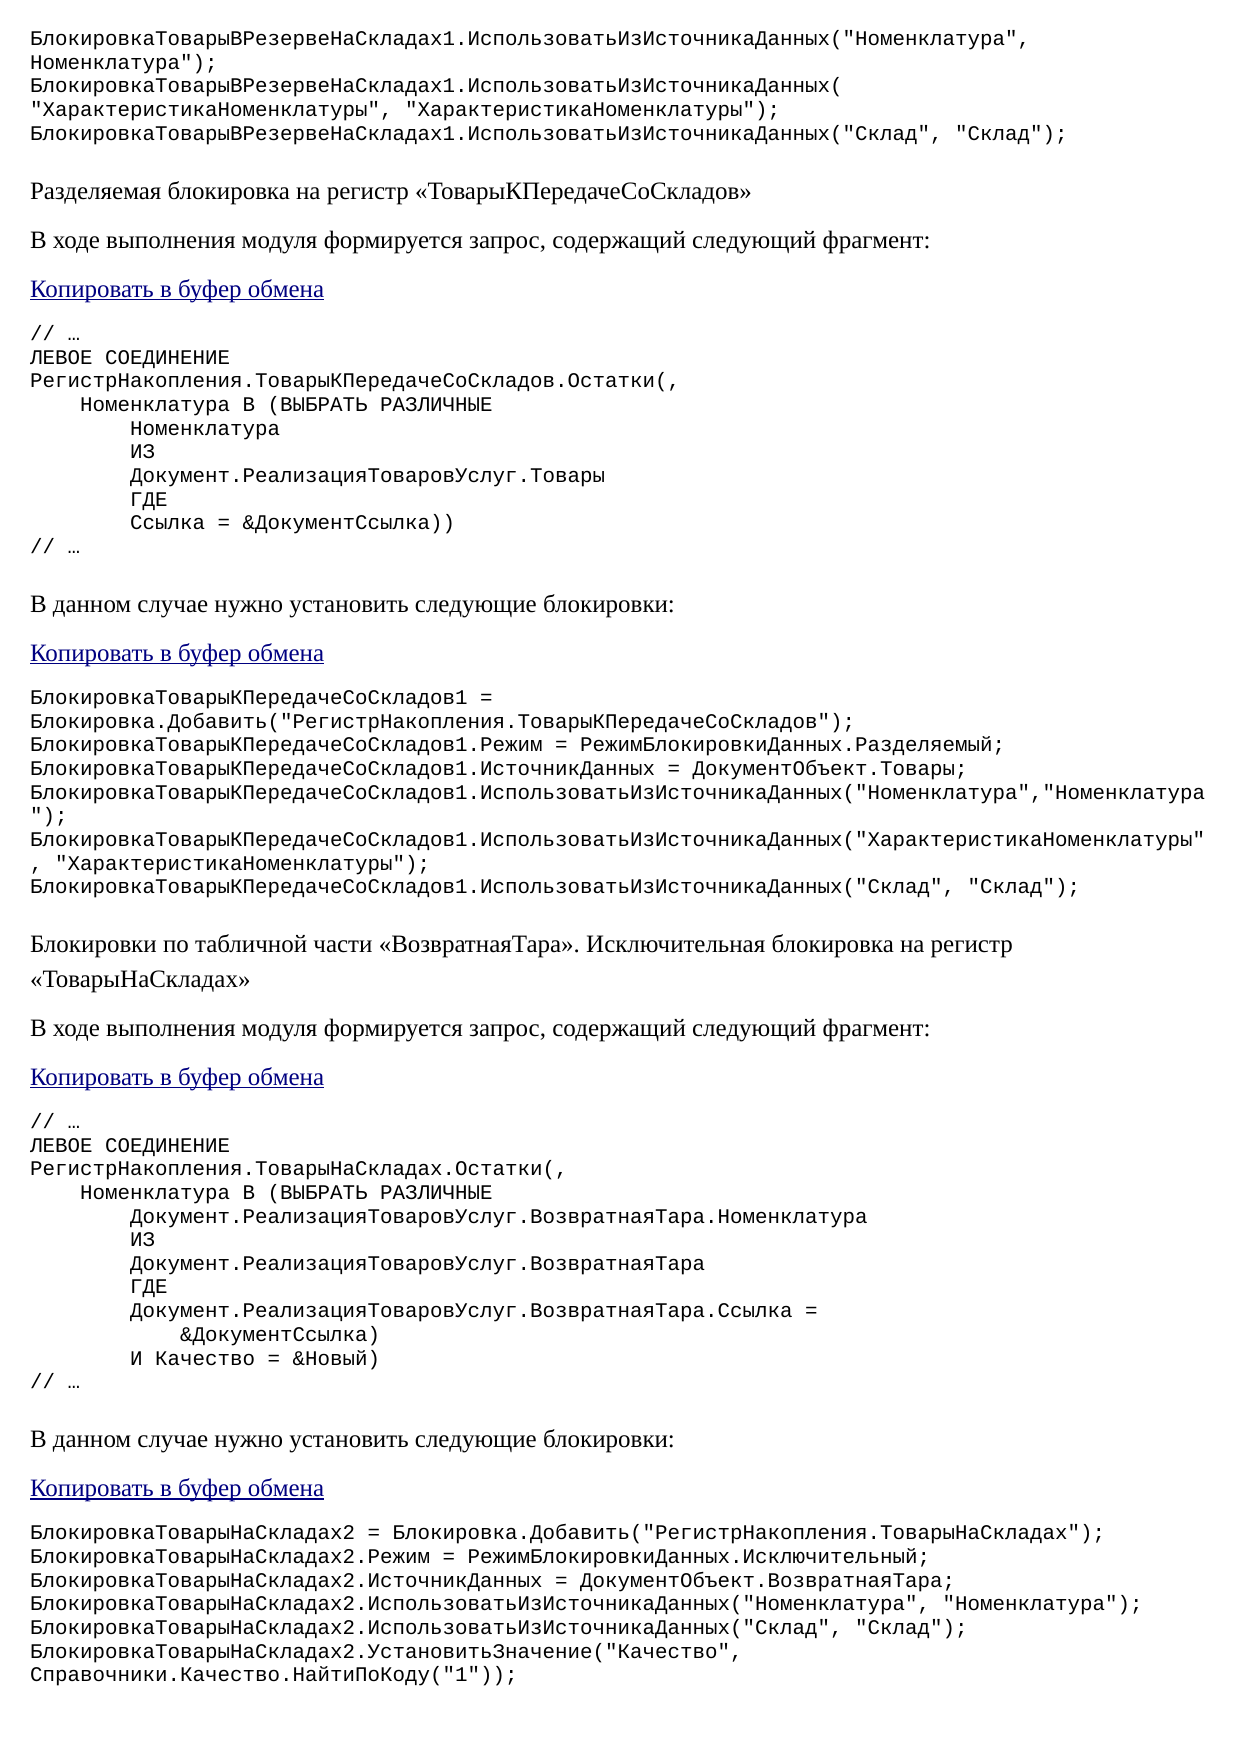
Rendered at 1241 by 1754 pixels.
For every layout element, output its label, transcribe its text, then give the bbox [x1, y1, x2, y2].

text Документ.РеализацияТоваровУслуг.ВозвратнаяТара.Ссылка = [30, 1300, 1211, 1324]
text ЛЕВОЕ СОЕДИНЕНИЕ [30, 347, 1211, 370]
text В ходе выполнения модуля формируется запрос, содержащий следующий фрагмент: [30, 225, 1211, 254]
text В данном случае нужно установить следующие блокировки: [30, 1424, 1211, 1453]
text БлокировкаТоварыНаСкладах2.ИсточникДанных = ДокументОбъект.ВозвратнаяТара; [30, 1570, 1211, 1593]
text Ссылка = &ДокументСсылка)) [30, 512, 1211, 536]
text БлокировкаТоварыНаСкладах2 = Блокировка.Добавить("РегистрНакопления.ТоварыНаСкладах"); [30, 1522, 1211, 1546]
text БлокировкаТоварыКПередачеСоСкладов1.ИсточникДанных = ДокументОбъект.Товары; [30, 758, 1211, 782]
text Документ.РеализацияТоваровУслуг.Товары [30, 465, 1211, 488]
text "ХарактеристикаНоменклатуры", "ХарактеристикаНоменклатуры"); [30, 99, 1211, 123]
text // … [30, 536, 1211, 559]
text Блокировки по табличной части «ВозвратнаяТара». Исключительная блокировка на регистр «ТоварыНаСкладах» [30, 929, 1211, 993]
text БлокировкаТоварыКПередачеСоСкладов1.Режим = РежимБлокировкиДанных.Разделяемый; [30, 734, 1211, 758]
text БлокировкаТоварыКПередачеСоСкладов1.ИспользоватьИзИсточникаДанных("Номенклатура","Номенклатура"); [30, 782, 1211, 829]
text Номенклатура В (ВЫБРАТЬ РАЗЛИЧНЫЕ [30, 394, 1211, 418]
text И Качество = &Новый) [30, 1347, 1211, 1371]
text Копировать в буфер обмена [30, 638, 1211, 667]
text // … [30, 1111, 1211, 1135]
text В ходе выполнения модуля формируется запрос, содержащий следующий фрагмент: [30, 1013, 1211, 1042]
text Разделяемая блокировка на регистр «ТоварыКПередачеСоСкладов» [30, 176, 1211, 204]
text РегистрНакопления.ТоварыНаСкладах.Остатки(, [30, 1158, 1211, 1182]
text БлокировкаТоварыКПередачеСоСкладов1 = Блокировка.Добавить("РегистрНакопления.ТоварыКПередачеСоСкладов"); [30, 687, 1211, 734]
text БлокировкаТоварыВРезервеНаСкладах1.ИспользоватьИзИсточникаДанных("Склад", "Склад"); [30, 123, 1211, 146]
text ИЗ [30, 1229, 1211, 1253]
text В данном случае нужно установить следующие блокировки: [30, 589, 1211, 618]
text Документ.РеализацияТоваровУслуг.ВозвратнаяТара.Номенклатура [30, 1206, 1211, 1229]
text ГДЕ [30, 1277, 1211, 1300]
text // … [30, 1371, 1211, 1395]
text БлокировкаТоварыНаСкладах2.ИспользоватьИзИсточникаДанных("Номенклатура", "Номенклатура"); [30, 1593, 1211, 1617]
text &ДокументСсылка) [30, 1324, 1211, 1347]
text БлокировкаТоварыКПередачеСоСкладов1.ИспользоватьИзИсточникаДанных("ХарактеристикаНоменклатуры", "ХарактеристикаНоменклатуры"); [30, 829, 1211, 876]
text Номенклатура В (ВЫБРАТЬ РАЗЛИЧНЫЕ [30, 1182, 1211, 1206]
text Копировать в буфер обмена [30, 1473, 1211, 1502]
text РегистрНакопления.ТоварыКПередачеСоСкладов.Остатки(, [30, 370, 1211, 394]
text // … [30, 323, 1211, 347]
text БлокировкаТоварыКПередачеСоСкладов1.ИспользоватьИзИсточникаДанных("Склад", "Склад"); [30, 876, 1211, 900]
text Копировать в буфер обмена [30, 1062, 1211, 1091]
text Документ.РеализацияТоваровУслуг.ВозвратнаяТара [30, 1253, 1211, 1277]
text БлокировкаТоварыНаСкладах2.ИспользоватьИзИсточникаДанных("Склад", "Склад"); [30, 1617, 1211, 1641]
text ГДЕ [30, 488, 1211, 512]
text Номенклатура [30, 418, 1211, 441]
text БлокировкаТоварыВРезервеНаСкладах1.ИспользоватьИзИсточникаДанных( [30, 75, 1211, 99]
text БлокировкаТоварыВРезервеНаСкладах1.ИспользоватьИзИсточникаДанных("Номенклатура", Номенклатура"); [30, 28, 1211, 75]
text ИЗ [30, 441, 1211, 465]
text БлокировкаТоварыНаСкладах2.Режим = РежимБлокировкиДанных.Исключительный; [30, 1546, 1211, 1570]
text БлокировкаТоварыНаСкладах2.УстановитьЗначение("Качество", Справочники.Качество.НайтиПоКоду("1")); [30, 1641, 1211, 1688]
text Копировать в буфер обмена [30, 274, 1211, 303]
text ЛЕВОЕ СОЕДИНЕНИЕ [30, 1135, 1211, 1158]
